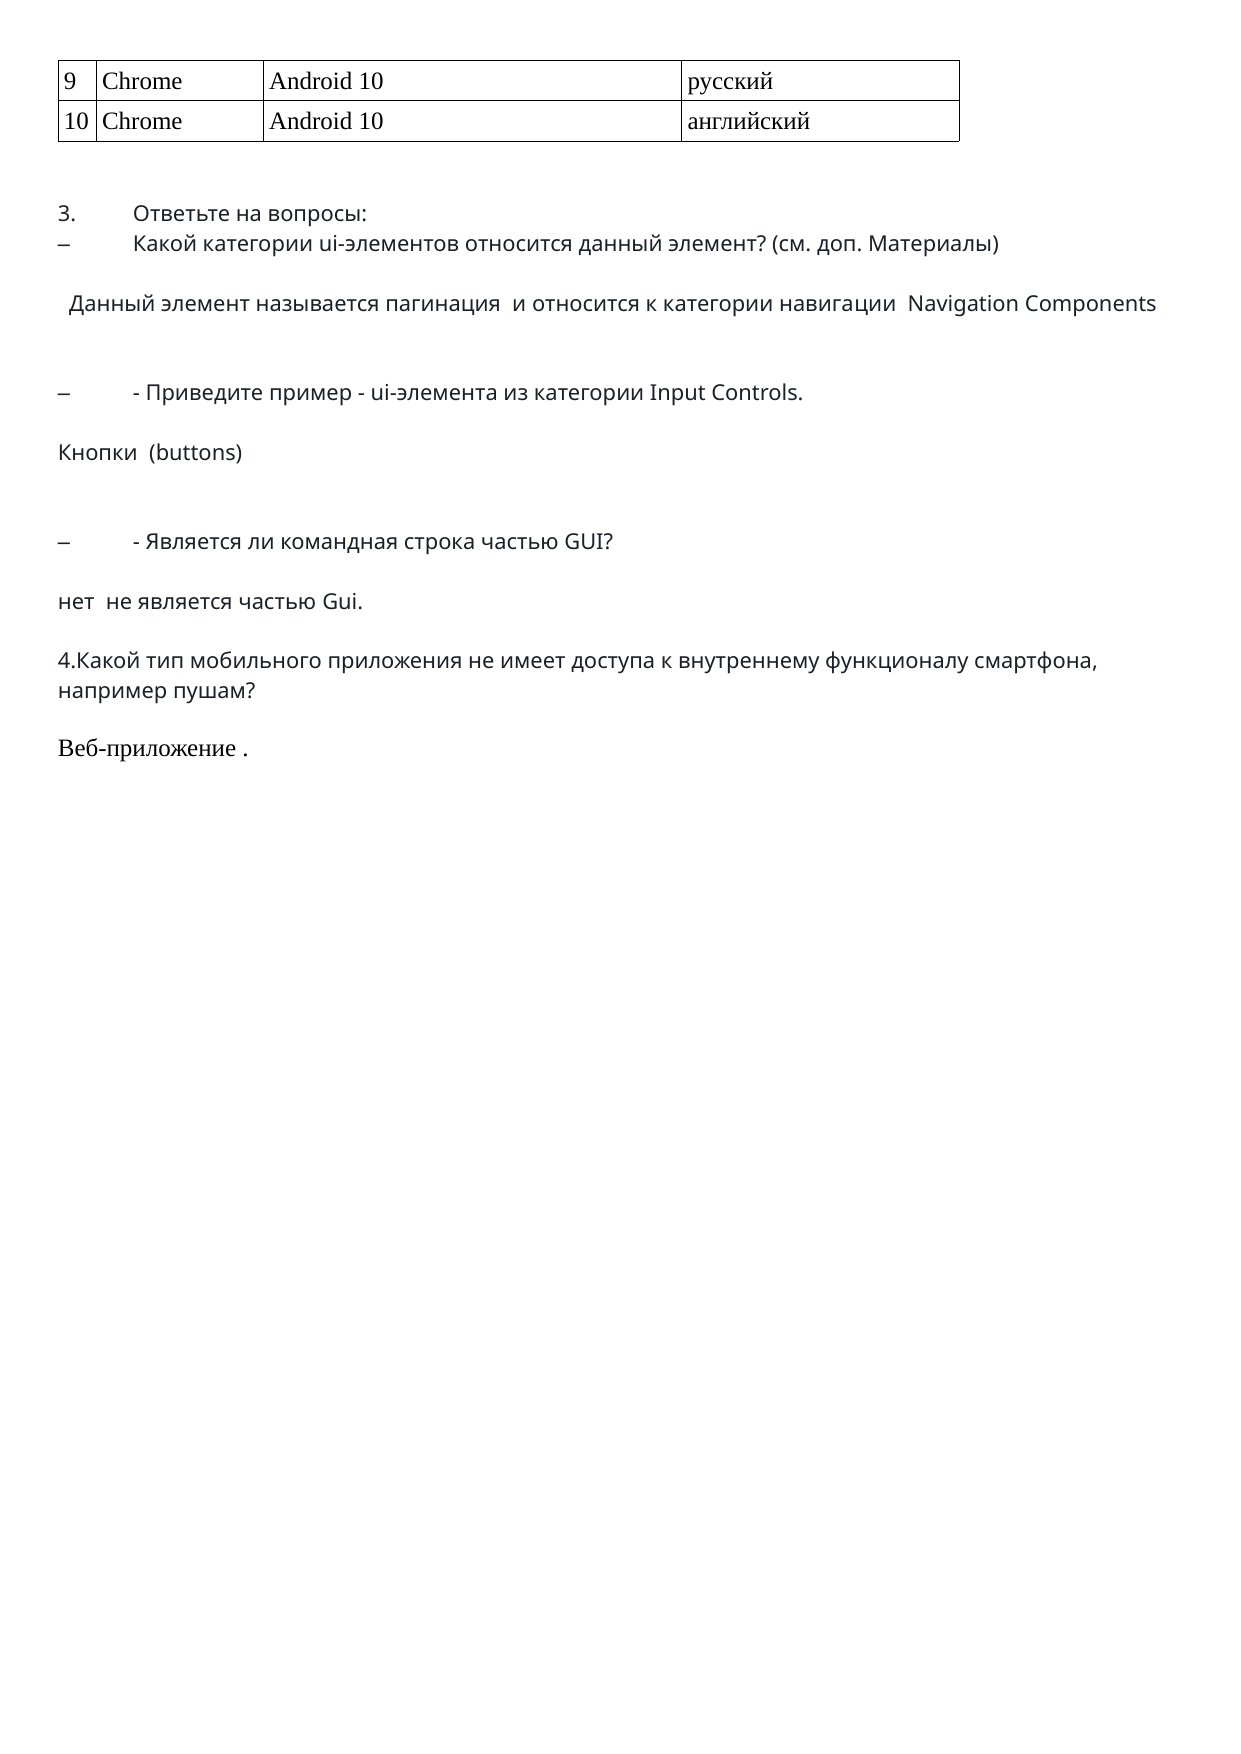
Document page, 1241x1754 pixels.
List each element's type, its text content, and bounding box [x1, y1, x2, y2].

text нет не является частью Gui. [58, 586, 1174, 615]
list - Является ли командная строка частью GUI? [58, 526, 1174, 556]
table_cell русский [682, 61, 959, 100]
table_cell Android 10 [264, 61, 681, 100]
table_cell Chrome [97, 101, 263, 141]
table_cell 10 [59, 101, 96, 141]
list Ответьте на вопросы: [58, 198, 1174, 228]
text Кнопки (buttons) [58, 437, 1174, 466]
list - Приведите пример - ui-элемента из категории Input Controls. [58, 377, 1174, 407]
text 4.Какой тип мобильного приложения не имеет доступа к внутреннему функционалу смартфона, например пушам? [58, 645, 1174, 705]
table_cell Android 10 [264, 101, 681, 141]
text Веб-приложение . [58, 705, 1174, 762]
table_cell 9 [59, 61, 96, 100]
text Данный элемент называется пагинация и относится к категории навигации Navigation Components [58, 288, 1174, 317]
table_cell английский [682, 101, 959, 141]
list Какой категории ui-элементов относится данный элемент? (см. доп. Материалы) [58, 228, 1174, 258]
table_cell Chrome [97, 61, 263, 100]
